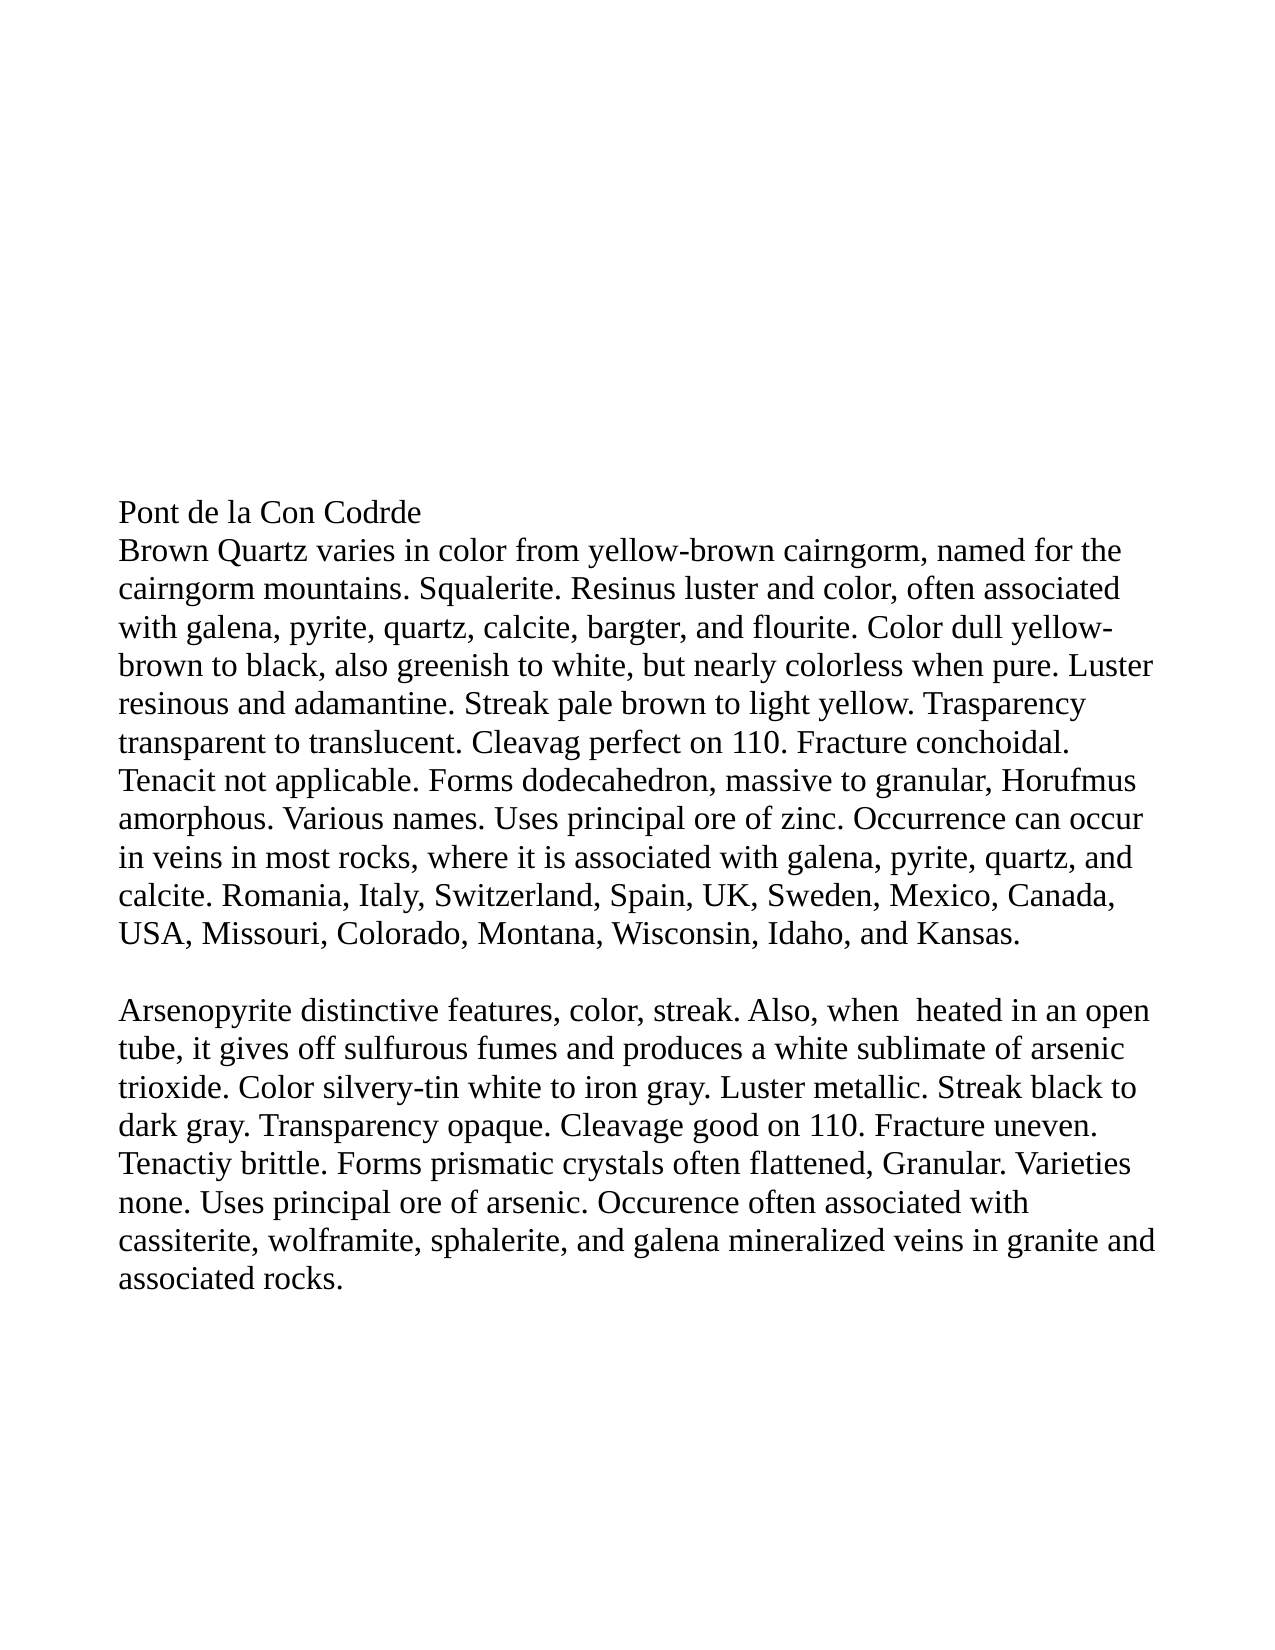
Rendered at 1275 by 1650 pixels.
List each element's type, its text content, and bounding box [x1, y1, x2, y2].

text Pont de la Con Codrde [118, 492, 1157, 530]
text Arsenopyrite distinctive features, color, streak. Also, when heated in an open tube, it gives off sulfurous fumes and produces a white sublimate of arsenic trioxide. Color silvery-tin white to iron gray. Luster metallic. Streak black to dark gray. Transparency opaque. Cleavage good on 110. Fracture uneven. Tenactiy brittle. Forms prismatic crystals often flattened, Granular. Varieties none. Uses principal ore of arsenic. Occurence often associated with cassiterite, wolframite, sphalerite, and galena mineralized veins in granite and associated rocks. [118, 990, 1157, 1297]
text Brown Quartz varies in color from yellow-brown cairngorm, named for the cairngorm mountains. Squalerite. Resinus luster and color, often associated with galena, pyrite, quartz, calcite, bargter, and flourite. Color dull yellow-brown to black, also greenish to white, but nearly colorless when pure. Luster resinous and adamantine. Streak pale brown to light yellow. Trasparency transparent to translucent. Cleavag perfect on 110. Fracture conchoidal. Tenacit not applicable. Forms dodecahedron, massive to granular, Horufmus amorphous. Various names. Uses principal ore of zinc. Occurrence can occur in veins in most rocks, where it is associated with galena, pyrite, quartz, and calcite. Romania, Italy, Switzerland, Spain, UK, Sweden, Mexico, Canada, USA, Missouri, Colorado, Montana, Wisconsin, Idaho, and Kansas. [118, 530, 1157, 952]
